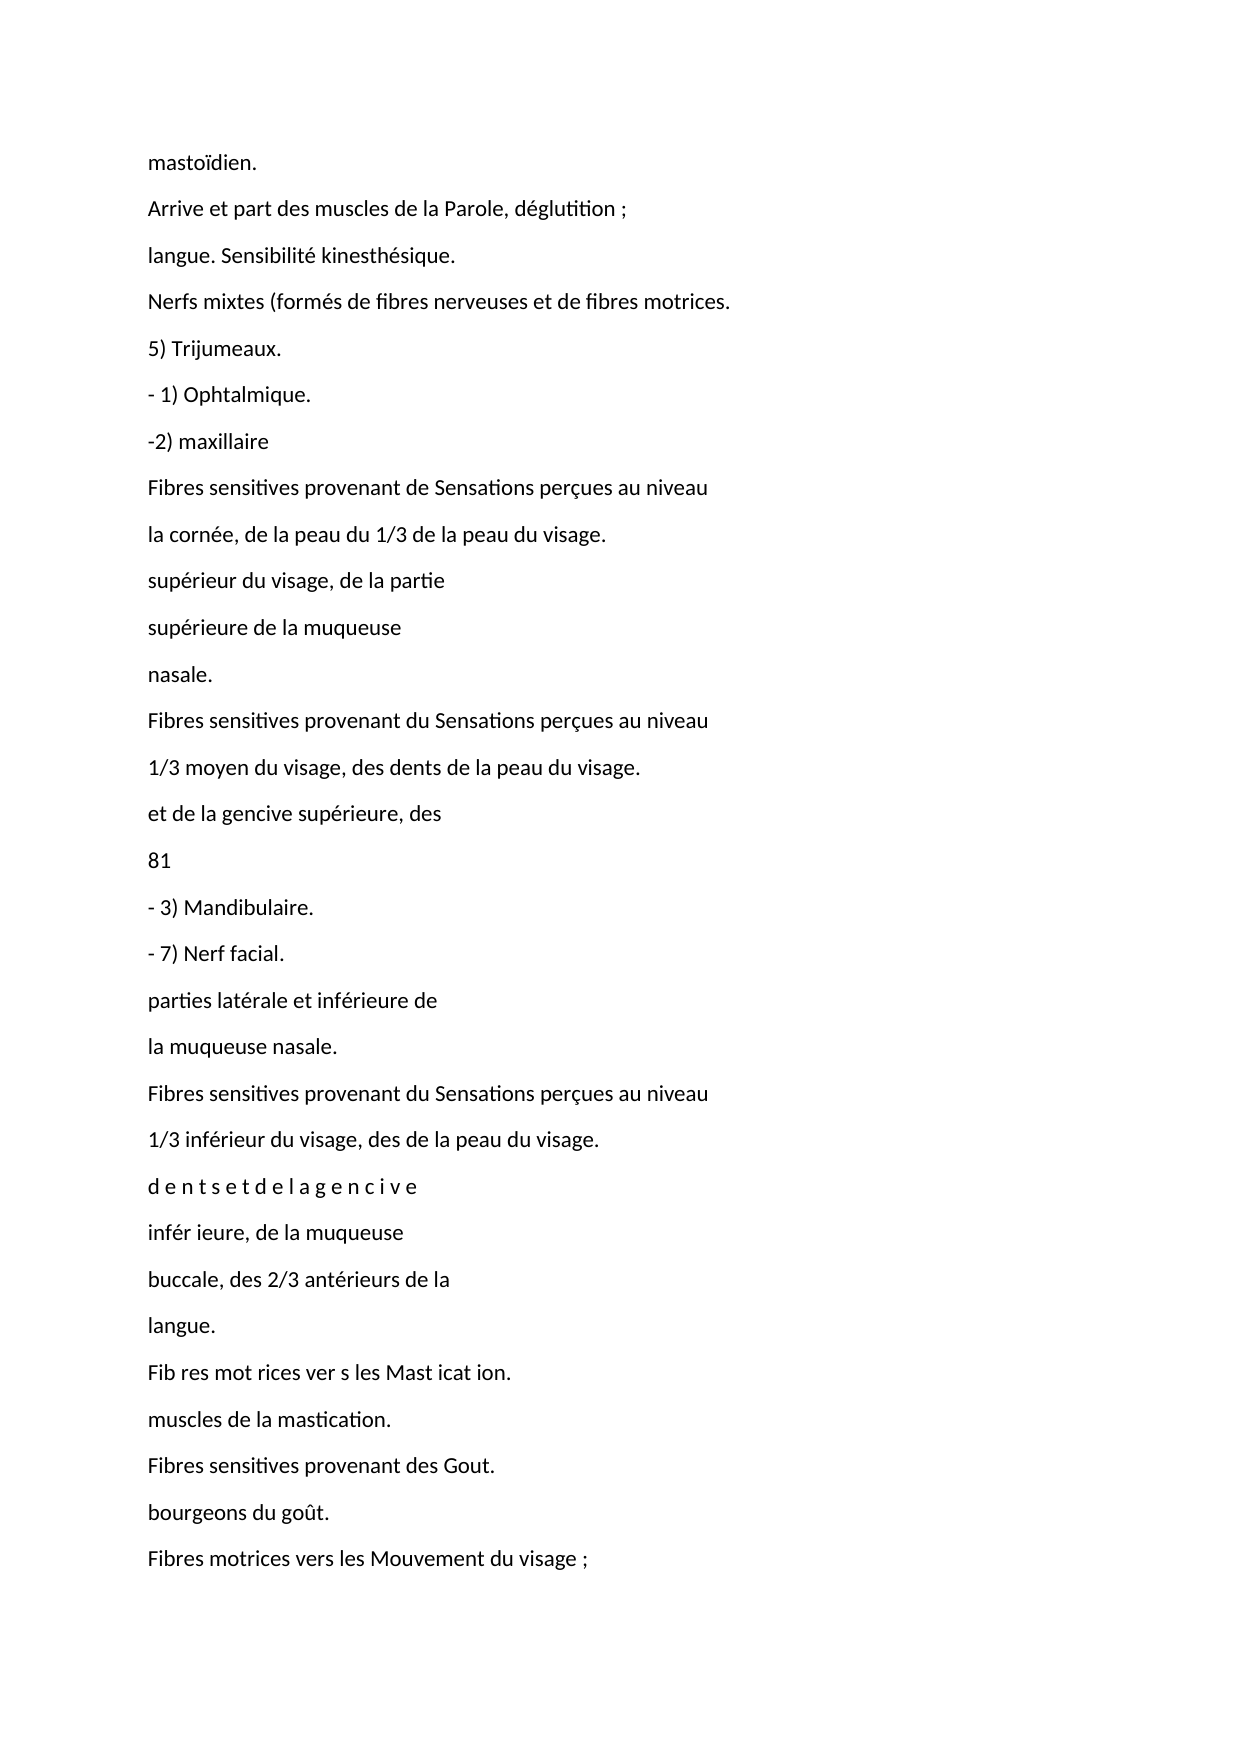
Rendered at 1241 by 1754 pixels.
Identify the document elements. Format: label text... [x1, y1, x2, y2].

text Fibres sensitives provenant de Sensations perçues au niveau [148, 473, 1093, 502]
text la muqueuse nasale. [148, 1032, 1093, 1060]
text 81 [148, 846, 1093, 874]
text Arrive et part des muscles de la Parole, déglutition ; [148, 194, 1093, 222]
text - 1) Ophtalmique. [148, 380, 1093, 408]
text 5) Trijumeaux. [148, 334, 1093, 362]
text Fibres sensitives provenant du Sensations perçues au niveau [148, 1079, 1093, 1107]
text supérieur du visage, de la partie [148, 567, 1093, 595]
text et de la gencive supérieure, des [148, 799, 1093, 827]
text Fibres motrices vers les Mouvement du visage ; [148, 1544, 1093, 1572]
text nasale. [148, 660, 1093, 688]
text langue. Sensibilité kinesthésique. [148, 241, 1093, 269]
text la cornée, de la peau du 1/3 de la peau du visage. [148, 520, 1093, 548]
text 1/3 inférieur du visage, des de la peau du visage. [148, 1125, 1093, 1153]
text mastoïdien. [148, 148, 1093, 176]
text - 3) Mandibulaire. [148, 893, 1093, 921]
text bourgeons du goût. [148, 1498, 1093, 1526]
text parties latérale et inférieure de [148, 986, 1093, 1014]
text muscles de la mastication. [148, 1405, 1093, 1433]
text Fib res mot rices ver s les Mast icat ion. [148, 1358, 1093, 1386]
text Fibres sensitives provenant des Gout. [148, 1451, 1093, 1479]
text infér ieure, de la muqueuse [148, 1218, 1093, 1247]
text -2) maxillaire [148, 427, 1093, 455]
text langue. [148, 1312, 1093, 1340]
text - 7) Nerf facial. [148, 939, 1093, 967]
text 1/3 moyen du visage, des dents de la peau du visage. [148, 753, 1093, 781]
text buccale, des 2/3 antérieurs de la [148, 1265, 1093, 1293]
text Fibres sensitives provenant du Sensations perçues au niveau [148, 706, 1093, 734]
text supérieure de la muqueuse [148, 613, 1093, 641]
text Nerfs mixtes (formés de fibres nerveuses et de fibres motrices. [148, 287, 1093, 315]
text d e n t s e t d e l a g e n c i v e [148, 1172, 1093, 1200]
